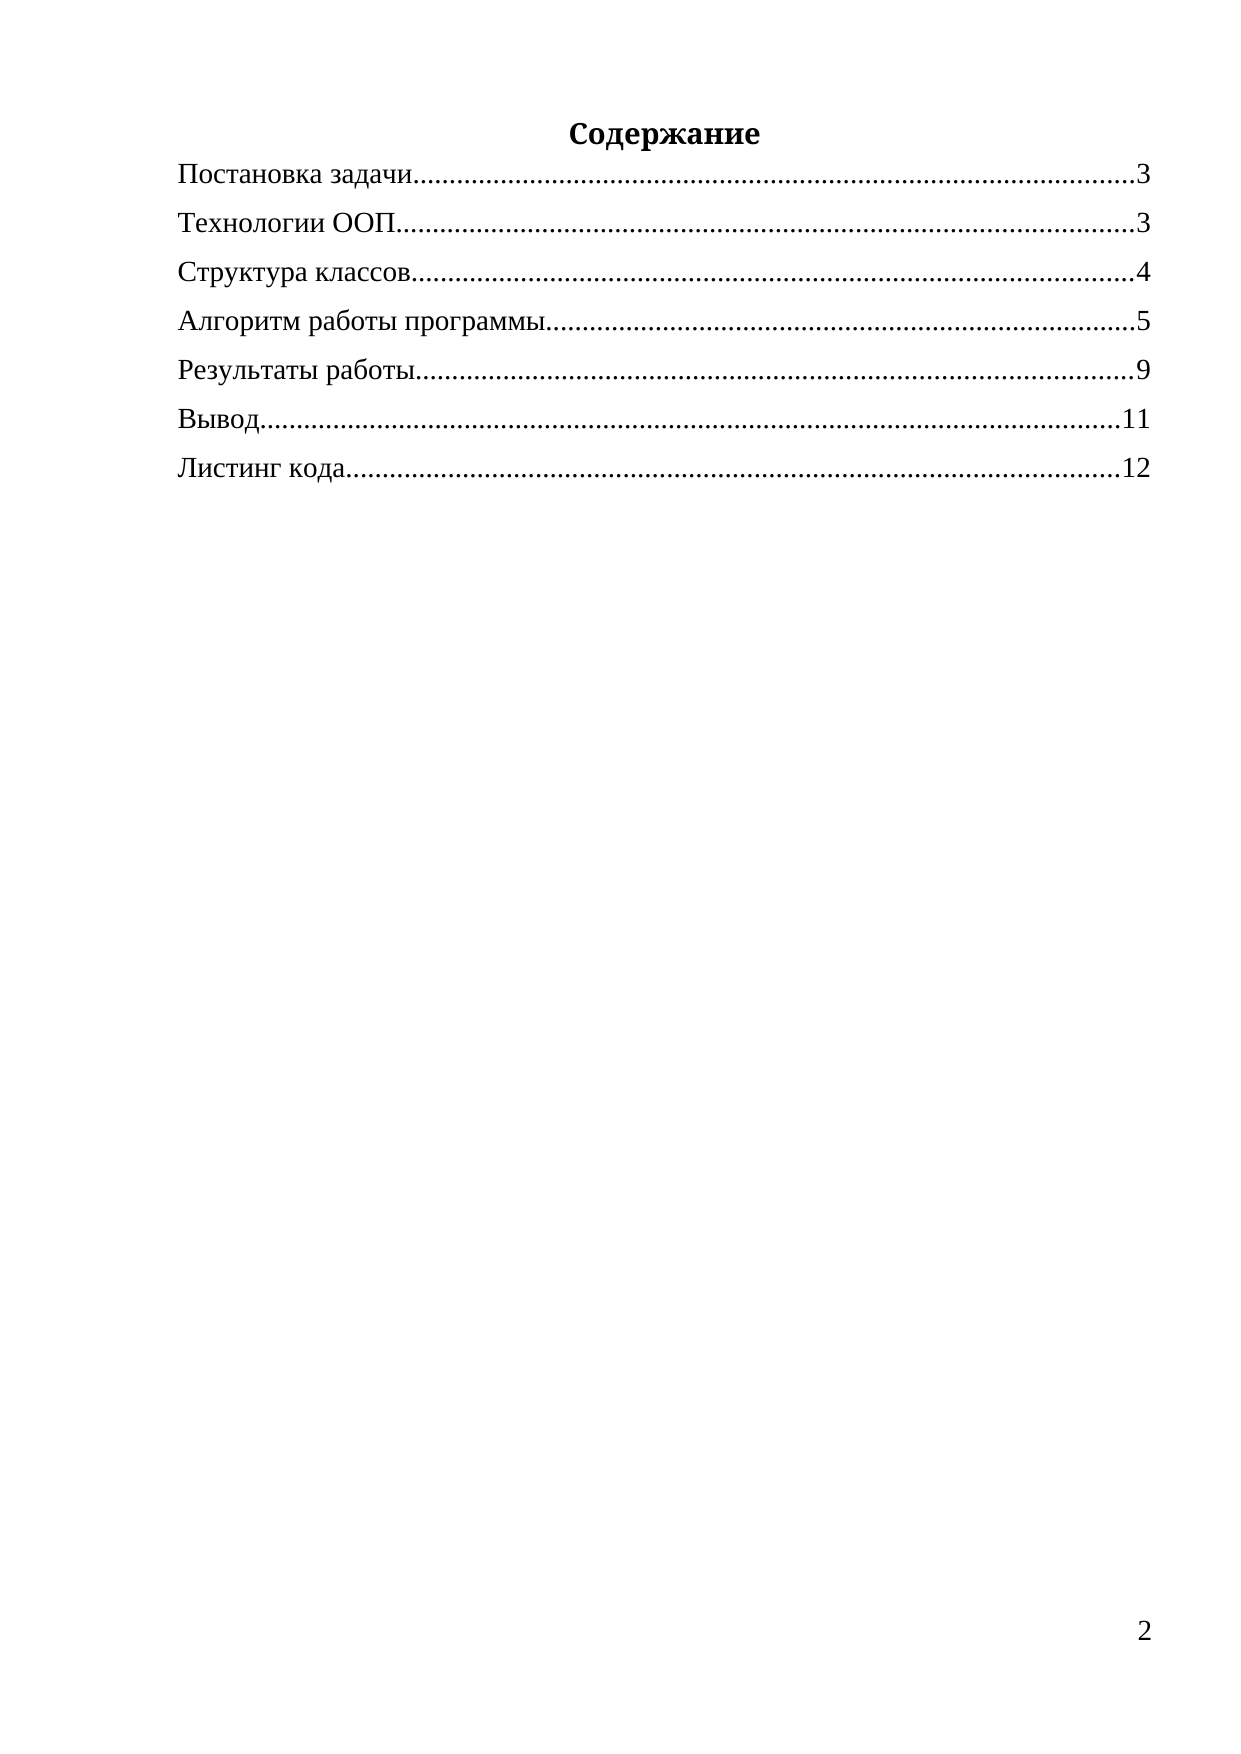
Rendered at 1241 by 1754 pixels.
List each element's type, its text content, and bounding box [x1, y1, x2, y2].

text Структура классов 4 [177, 254, 1152, 288]
text Листинг кода 12 [177, 450, 1152, 484]
text Технологии ООП 3 [177, 206, 1152, 239]
text Вывод 11 [177, 401, 1152, 435]
text Алгоритм работы программы 5 [177, 303, 1152, 337]
subtitle Содержание [177, 118, 1152, 152]
text Постановка задачи 3 [177, 157, 1152, 190]
text Результаты работы 9 [177, 352, 1152, 386]
